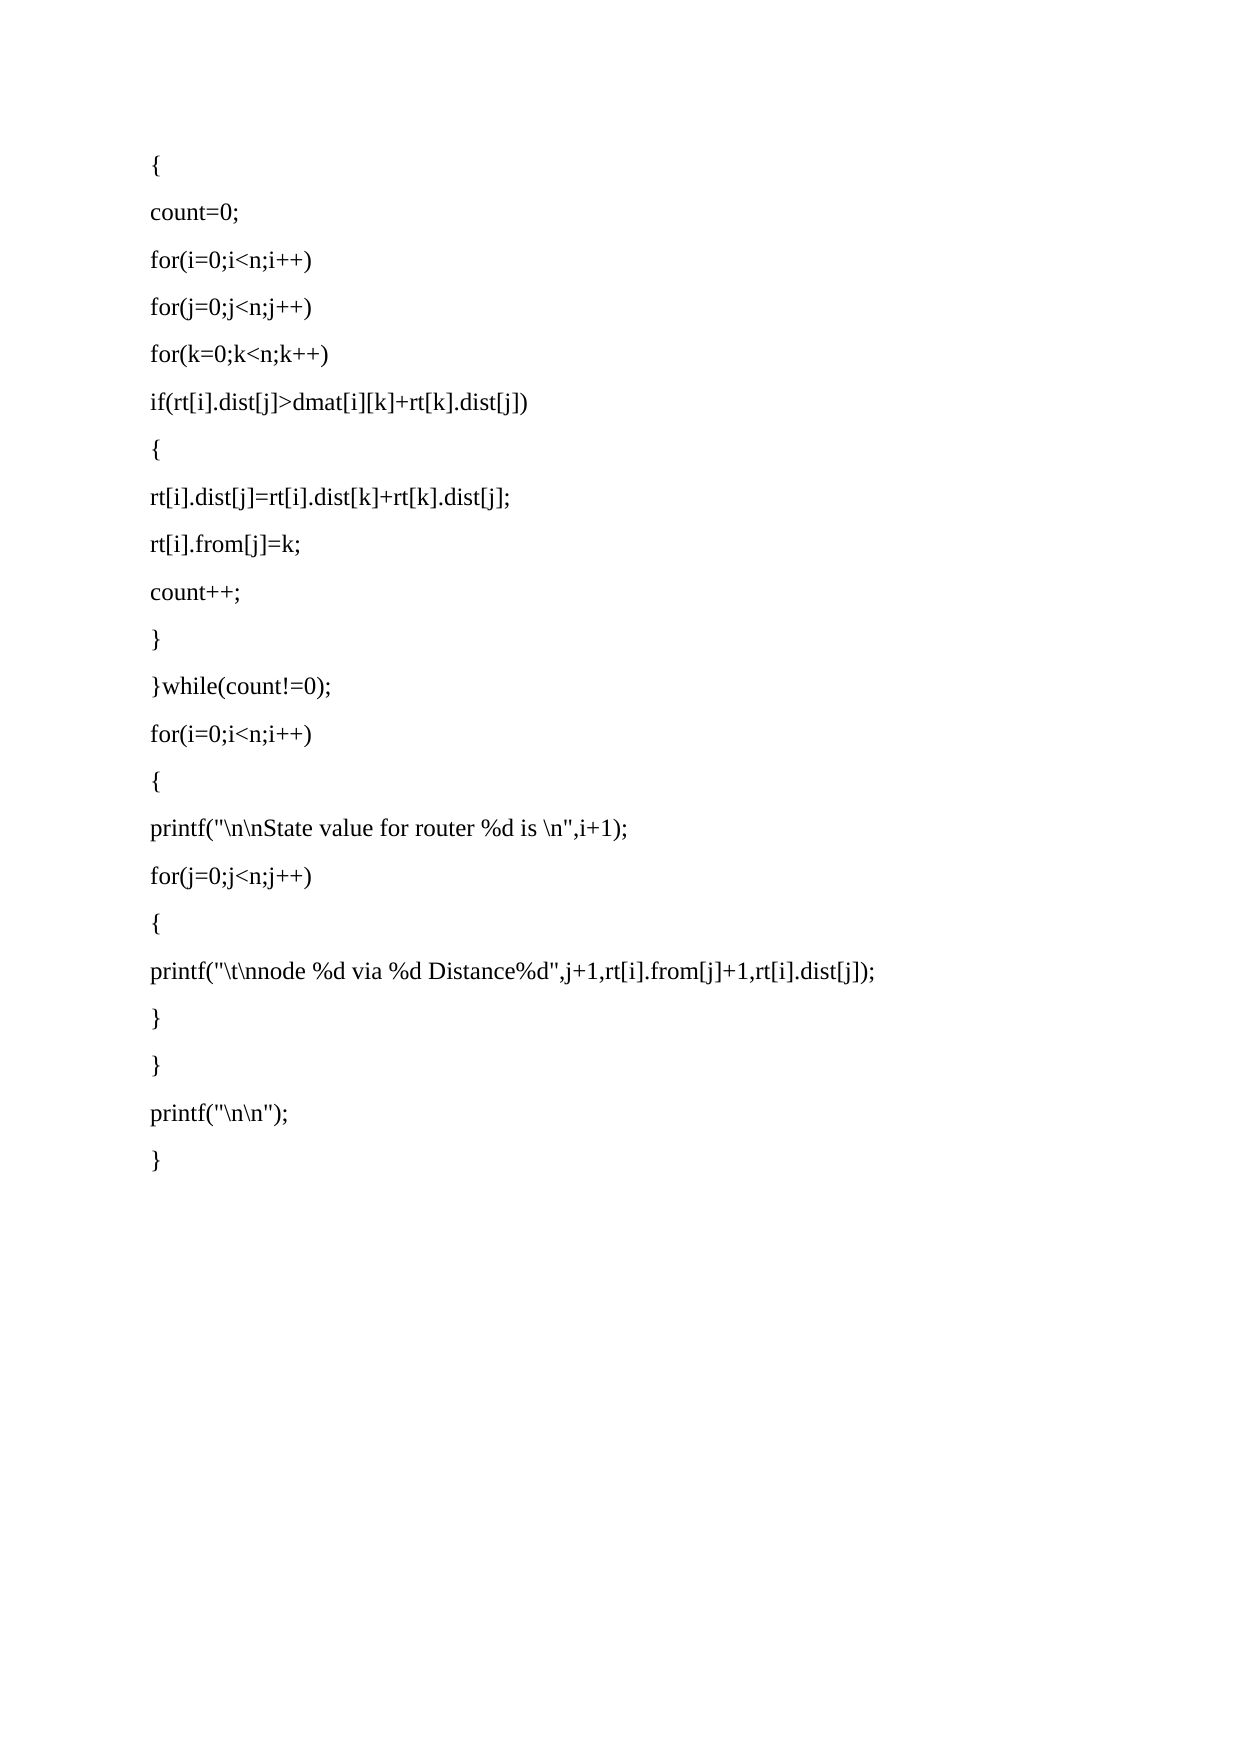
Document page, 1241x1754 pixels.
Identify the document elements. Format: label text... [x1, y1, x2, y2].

text { [150, 766, 1090, 795]
text printf("\n\n"); [150, 1098, 1090, 1127]
text } [150, 1051, 1090, 1079]
text rt[i].dist[j]=rt[i].dist[k]+rt[k].dist[j]; [150, 482, 1090, 511]
text for(j=0;j<n;j++) [150, 292, 1090, 321]
text count++; [150, 577, 1090, 605]
text rt[i].from[j]=k; [150, 529, 1090, 558]
text for(k=0;k<n;k++) [150, 339, 1090, 368]
text { [150, 908, 1090, 937]
text count=0; [150, 197, 1090, 226]
text for(i=0;i<n;i++) [150, 719, 1090, 747]
text { [150, 434, 1090, 463]
text printf("\t\nnode %d via %d Distance%d",j+1,rt[i].from[j]+1,rt[i].dist[j]); [150, 956, 1090, 984]
text if(rt[i].dist[j]>dmat[i][k]+rt[k].dist[j]) [150, 387, 1090, 416]
text }while(count!=0); [150, 671, 1090, 700]
text for(i=0;i<n;i++) [150, 245, 1090, 273]
text { [150, 150, 1090, 179]
text for(j=0;j<n;j++) [150, 861, 1090, 890]
text } [150, 1145, 1090, 1174]
text printf("\n\nState value for router %d is \n",i+1); [150, 813, 1090, 842]
text } [150, 624, 1090, 653]
text } [150, 1003, 1090, 1032]
